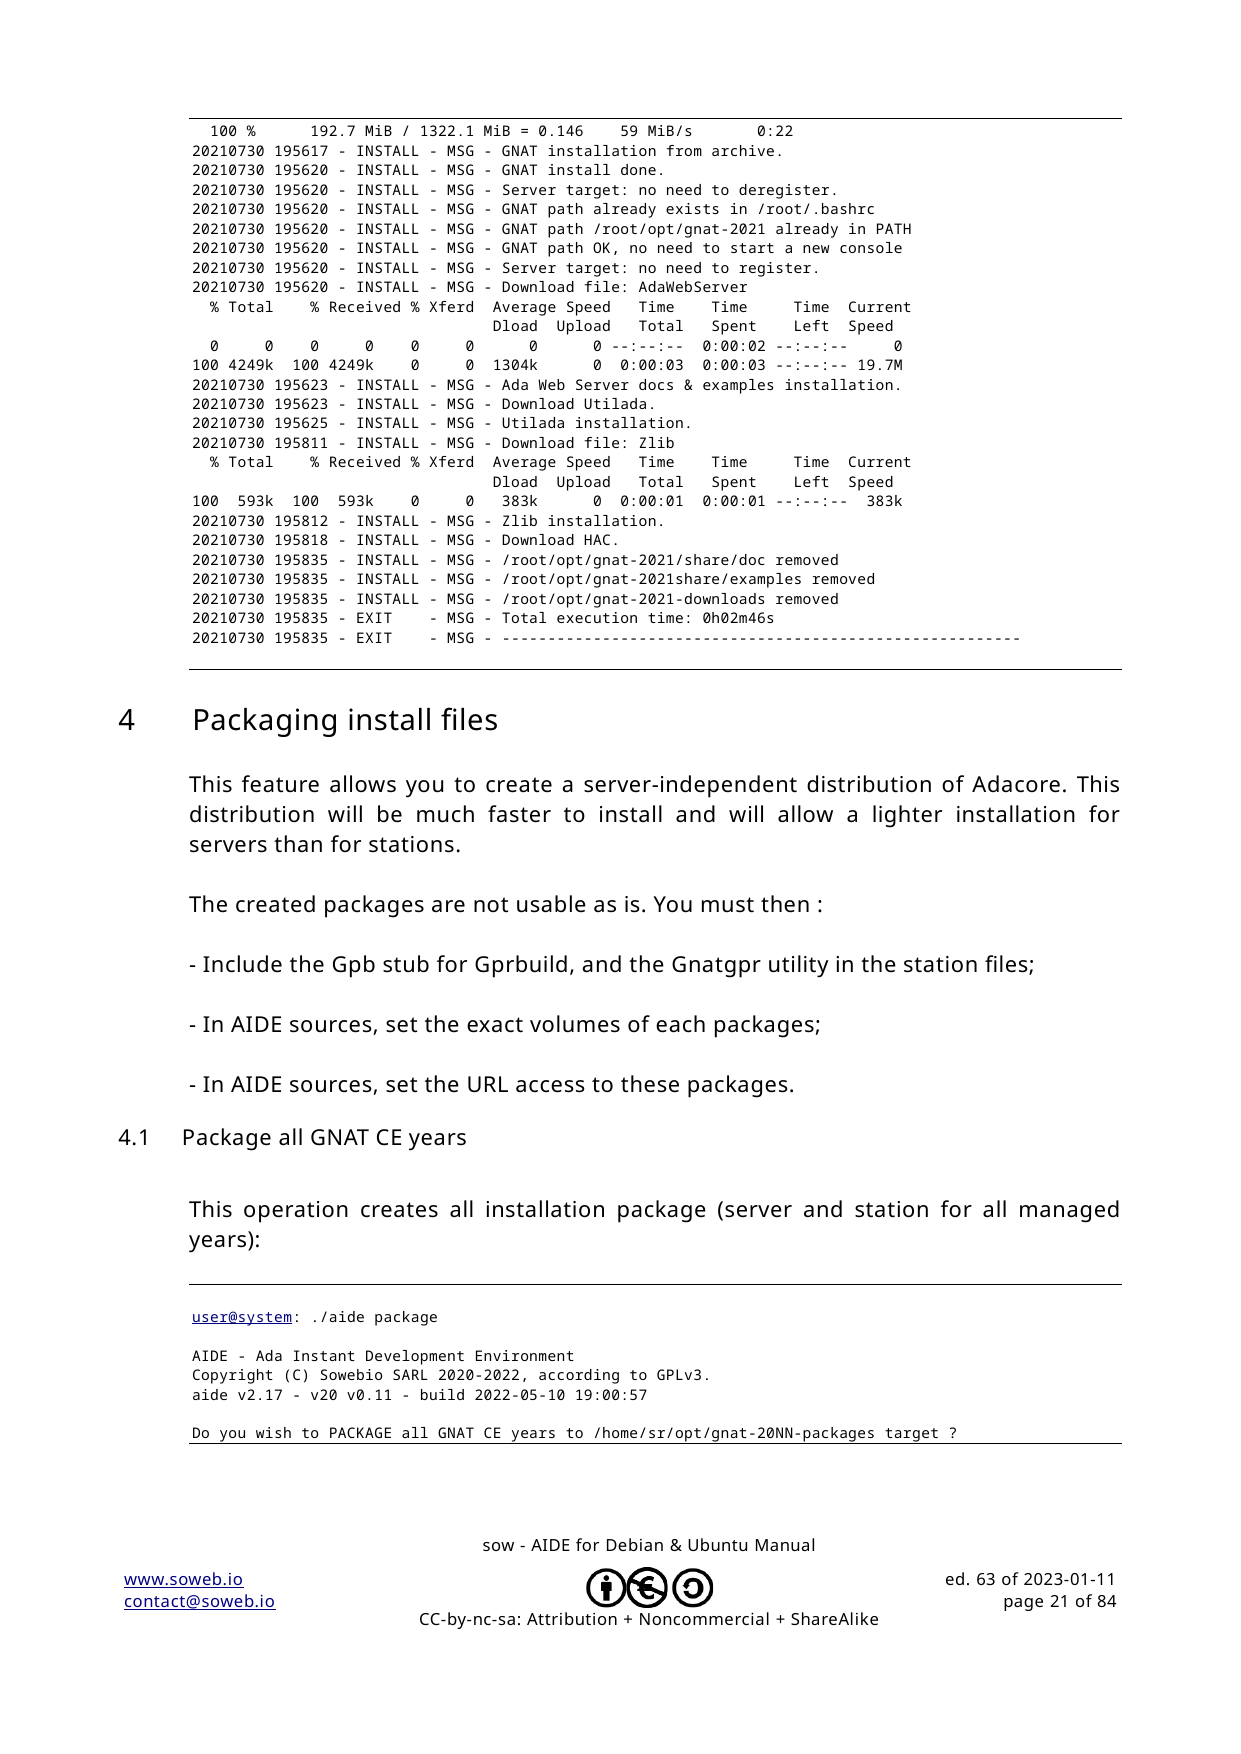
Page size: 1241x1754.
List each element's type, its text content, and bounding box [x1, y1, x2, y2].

list 20210730 195835 - INSTALL - MSG - /root/opt/gnat-2021-downloads removed [189, 586, 1122, 605]
picture [672, 1567, 714, 1608]
list 0 0 0 0 0 0 0 0 --:--:-- 0:00:02 --:--:-- 0 [189, 332, 1122, 352]
text - In AIDE sources, set the URL access to these packages. [189, 1068, 1122, 1098]
text - Include the Gpb stub for Gprbuild, and the Gnatgpr utility in the station files; [189, 948, 1122, 978]
list Dload Upload Total Spent Left Speed [189, 313, 1122, 332]
text This operation creates all installation package (server and station for all managed years): [189, 1194, 1122, 1254]
list 20210730 195620 - INSTALL - MSG - Server target: no need to register. [189, 254, 1122, 274]
list 20210730 195835 - EXIT - MSG - Total execution time: 0h02m46s [189, 605, 1122, 624]
list 100 % 192.7 MiB / 1322.1 MiB = 0.146 59 MiB/s 0:22 [189, 119, 1122, 138]
list 20210730 195623 - INSTALL - MSG - Download Utilada. [189, 391, 1122, 410]
list Copyright (C) Sowebio SARL 2020-2022, according to GPLv3. [189, 1362, 1122, 1381]
list user@system: ./aide package AIDE - Ada Instant Development Environment [189, 1285, 1122, 1362]
list Dload Upload Total Spent Left Speed [189, 469, 1122, 488]
list 20210730 195623 - INSTALL - MSG - Ada Web Server docs & examples installation. [189, 371, 1122, 391]
list 20210730 195620 - INSTALL - MSG - Server target: no need to deregister. [189, 177, 1122, 196]
picture [585, 1567, 668, 1608]
list 20210730 195620 - INSTALL - MSG - GNAT path /root/opt/gnat-2021 already in PATH [189, 216, 1122, 235]
list 20210730 195620 - INSTALL - MSG - GNAT path already exists in /root/.bashrc [189, 196, 1122, 216]
text The created packages are not usable as is. You must then : [189, 888, 1122, 918]
list 20210730 195617 - INSTALL - MSG - GNAT installation from archive. [189, 138, 1122, 157]
list 20210730 195811 - INSTALL - MSG - Download file: Zlib [189, 430, 1122, 449]
list 20210730 195818 - INSTALL - MSG - Download HAC. [189, 527, 1122, 547]
list 100 4249k 100 4249k 0 0 1304k 0 0:00:03 0:00:03 --:--:-- 19.7M [189, 352, 1122, 371]
list 20210730 195620 - INSTALL - MSG - GNAT path OK, no need to start a new console [189, 235, 1122, 254]
text - In AIDE sources, set the exact volumes of each packages; [189, 1008, 1122, 1038]
list 20210730 195835 - EXIT - MSG - --------------------------------------------------------- [189, 624, 1122, 669]
subtitle Package all GNAT CE years [118, 1122, 1122, 1152]
list 20210730 195620 - INSTALL - MSG - GNAT install done. [189, 157, 1122, 177]
list 20210730 195812 - INSTALL - MSG - Zlib installation. [189, 508, 1122, 527]
list 100 593k 100 593k 0 0 383k 0 0:00:01 0:00:01 --:--:-- 383k [189, 488, 1122, 508]
list 20210730 195835 - INSTALL - MSG - /root/opt/gnat-2021/share/doc removed [189, 547, 1122, 566]
list % Total % Received % Xferd Average Speed Time Time Time Current [189, 449, 1122, 469]
list 20210730 195625 - INSTALL - MSG - Utilada installation. [189, 410, 1122, 430]
list 20210730 195835 - INSTALL - MSG - /root/opt/gnat-2021share/examples removed [189, 566, 1122, 586]
list Do you wish to PACKAGE all GNAT CE years to /home/sr/opt/gnat-20NN-packages target ? [189, 1420, 1122, 1443]
subtitle Packaging install files [118, 699, 1122, 738]
list aide v2.17 - v20 v0.11 - build 2022-05-10 19:00:57 [189, 1381, 1122, 1404]
list 20210730 195620 - INSTALL - MSG - Download file: AdaWebServer [189, 274, 1122, 293]
text This feature allows you to create a server-independent distribution of Adacore. This distribution will be much faster to install and will allow a lighter installation for servers than for stations. [189, 768, 1122, 858]
list % Total % Received % Xferd Average Speed Time Time Time Current [189, 293, 1122, 313]
